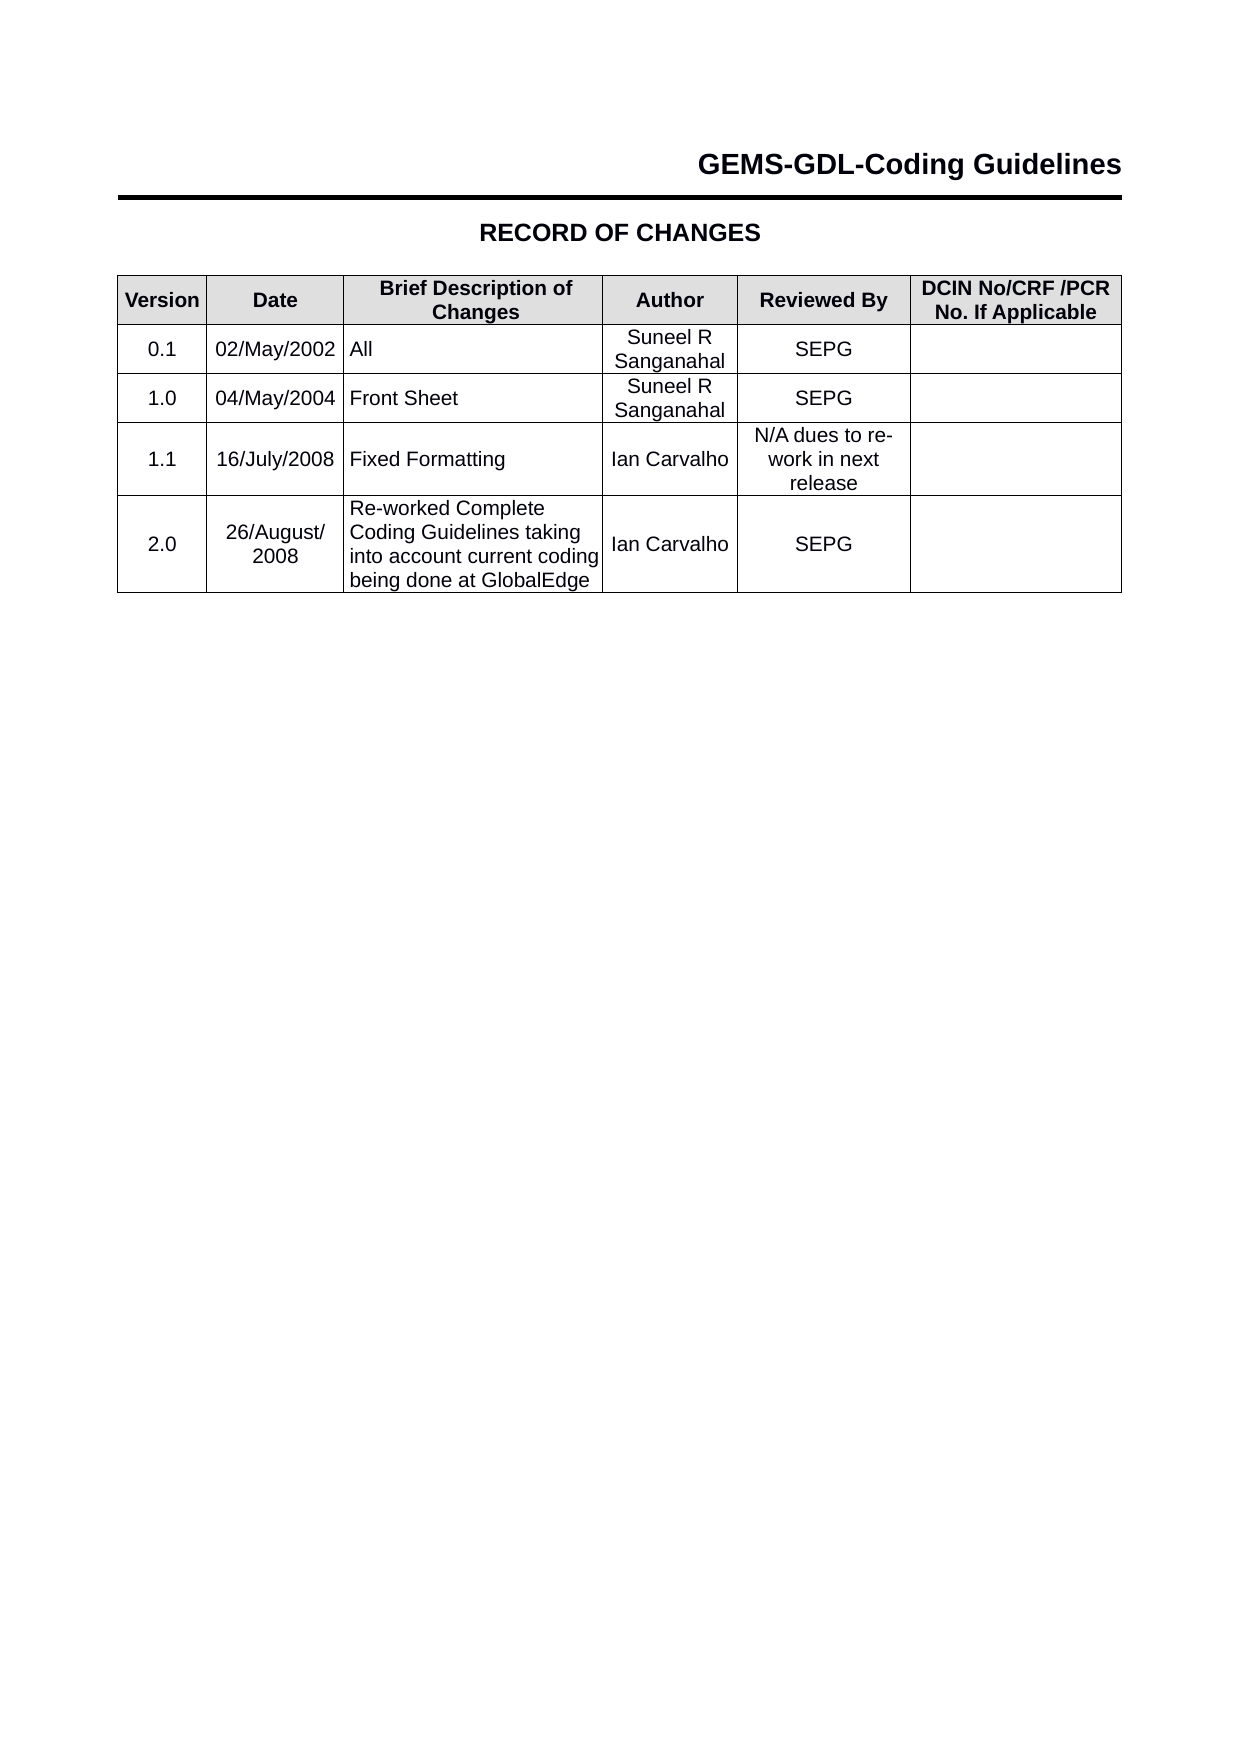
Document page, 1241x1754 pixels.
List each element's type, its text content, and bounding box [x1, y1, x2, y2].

table_cell 2.0 [118, 496, 206, 592]
table_cell SEPG [738, 325, 910, 373]
table_cell Ian Carvalho [603, 496, 737, 592]
table_cell All [344, 325, 602, 373]
table_cell Fixed Formatting [344, 423, 602, 495]
table_cell 0.1 [118, 325, 206, 373]
table_cell 1.0 [118, 374, 206, 422]
table_header Reviewed By [738, 276, 910, 324]
table_header Version [118, 276, 206, 324]
text RECORD OF CHANGES [118, 218, 1122, 246]
table_cell [911, 496, 1121, 592]
table_cell Re-worked Complete Coding Guidelines taking into account current coding being done at GlobalEdge [344, 496, 602, 592]
table_header Date [207, 276, 343, 324]
table_cell 02/May/2002 [207, 325, 343, 373]
table_cell 26/August/2008 [207, 496, 343, 592]
table_cell Suneel R Sanganahal [603, 374, 737, 422]
table_cell Suneel R Sanganahal [603, 325, 737, 373]
table_cell Ian Carvalho [603, 423, 737, 495]
table_cell [911, 374, 1121, 422]
table_header Author [603, 276, 737, 324]
table_header Brief Description of Changes [344, 276, 602, 324]
table_cell SEPG [738, 374, 910, 422]
table_cell N/A dues to re-work in next release [738, 423, 910, 495]
table_cell Front Sheet [344, 374, 602, 422]
table_cell 04/May/2004 [207, 374, 343, 422]
text GEMS-GDL-Coding Guidelines [118, 147, 1122, 180]
table_cell [911, 423, 1121, 495]
table_cell 1.1 [118, 423, 206, 495]
table_cell [911, 325, 1121, 373]
table_cell SEPG [738, 496, 910, 592]
table_cell 16/July/2008 [207, 423, 343, 495]
table_header DCIN No/CRF /PCR No. If Applicable [911, 276, 1121, 324]
